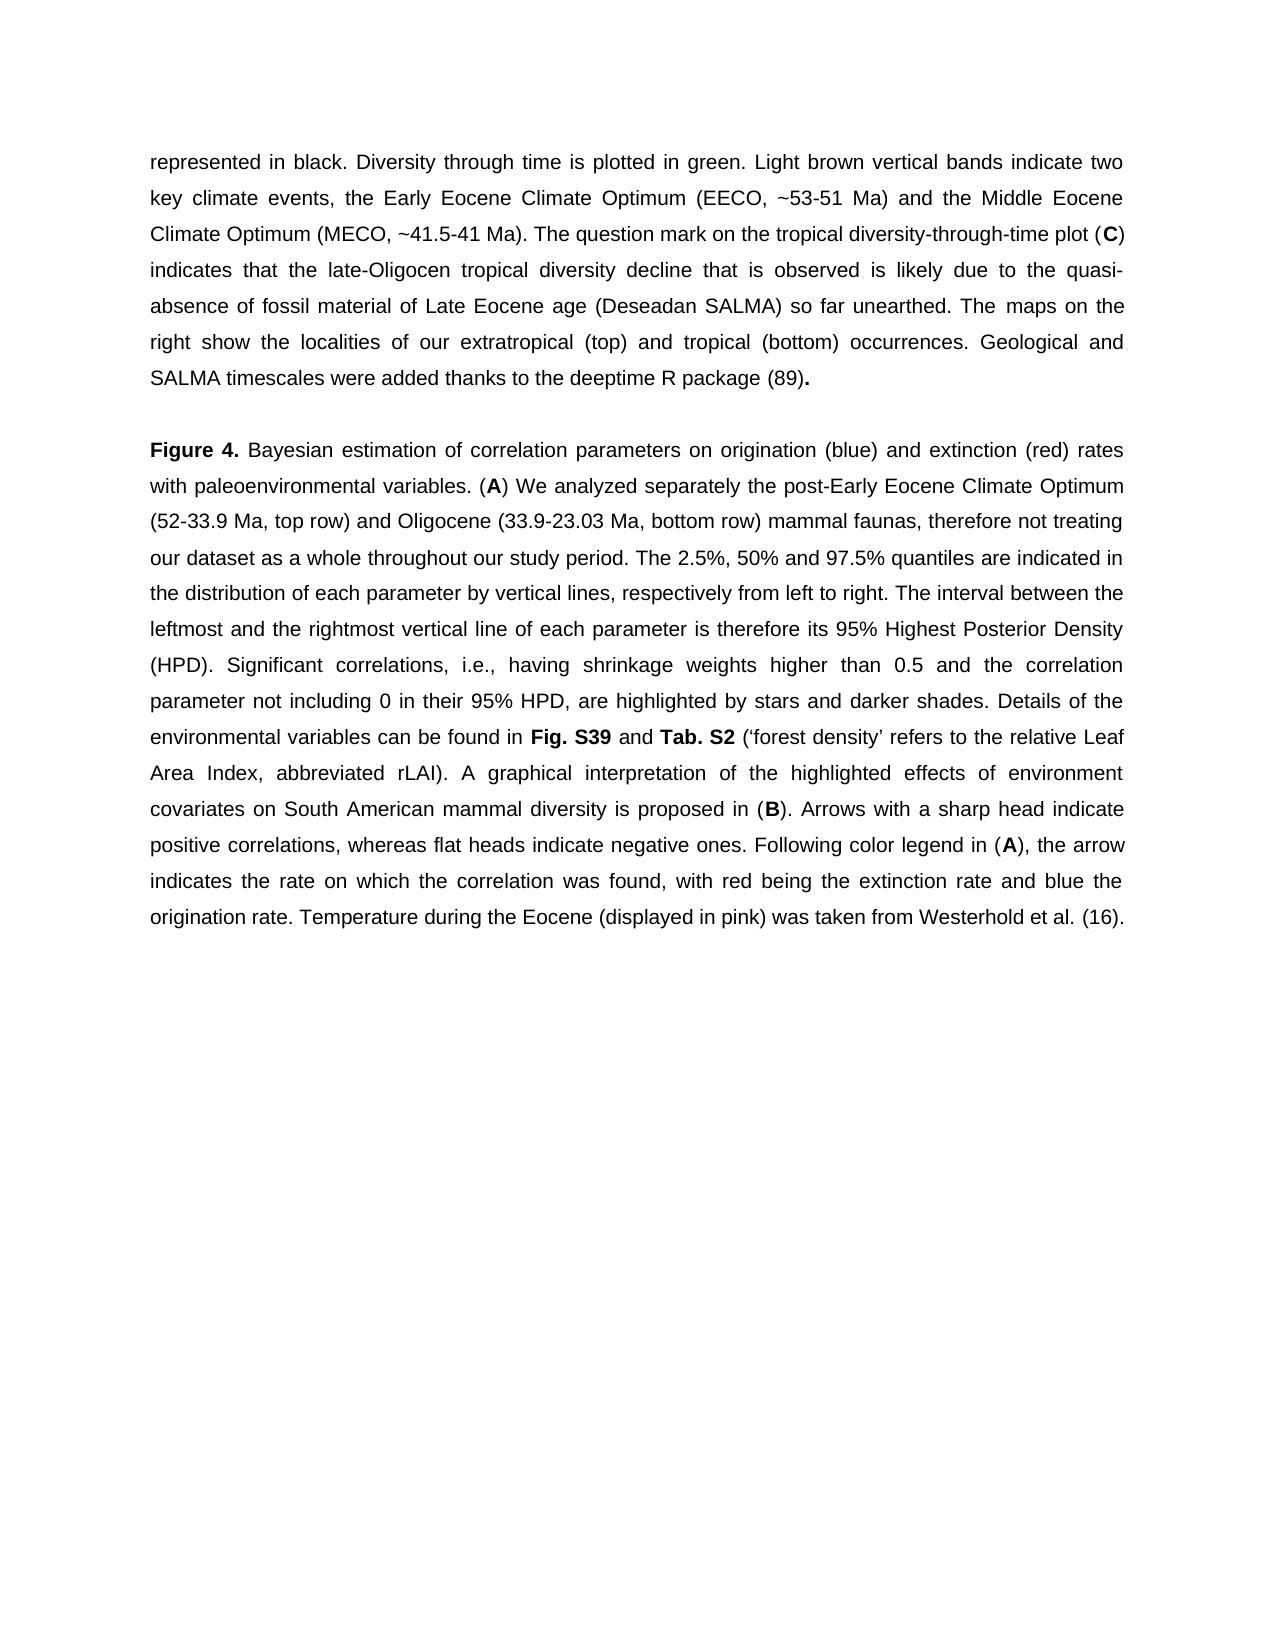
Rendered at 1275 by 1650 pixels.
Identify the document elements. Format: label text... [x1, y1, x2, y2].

text represented in black. Diversity through time is plotted in green. Light brown vertical bands indicate two key climate events, the Early Eocene Climate Optimum (EECO, ~53-51 Ma) and the Middle Eocene Climate Optimum (MECO, ~41.5-41 Ma). The question mark on the tropical diversity-through-time plot (C) indicates that the late-Oligocen tropical diversity decline that is observed is likely due to the quasi-absence of fossil material of Late Eocene age (Deseadan SALMA) so far unearthed. The maps on the right show the localities of our extratropical (top) and tropical (bottom) occurrences. Geological and SALMA timescales were added thanks to the deeptime R package (89). [150, 150, 1125, 389]
text Figure 4. Bayesian estimation of correlation parameters on origination (blue) and extinction (red) rates with paleoenvironmental variables. (A) We analyzed separately the post-Early Eocene Climate Optimum (52-33.9 Ma, top row) and Oligocene (33.9-23.03 Ma, bottom row) mammal faunas, therefore not treating our dataset as a whole throughout our study period. The 2.5%, 50% and 97.5% quantiles are indicated in the distribution of each parameter by vertical lines, respectively from left to right. The interval between the leftmost and the rightmost vertical line of each parameter is therefore its 95% Highest Posterior Density (HPD). Significant correlations, i.e., having shrinkage weights higher than 0.5 and the correlation parameter not including 0 in their 95% HPD, are highlighted by stars and darker shades. Details of the environmental variables can be found in Fig. S39 and Tab. S2 (‘forest density’ refers to the relative Leaf Area Index, abbreviated rLAI). A graphical interpretation of the highlighted effects of environment covariates on South American mammal diversity is proposed in (B). Arrows with a sharp head indicate positive correlations, whereas flat heads indicate negative ones. Following color legend in (A), the arrow indicates the rate on which the correlation was found, with red being the extinction rate and blue the origination rate. Temperature during the Eocene (displayed in pink) was taken from Westerhold et al. (16). [150, 437, 1125, 929]
